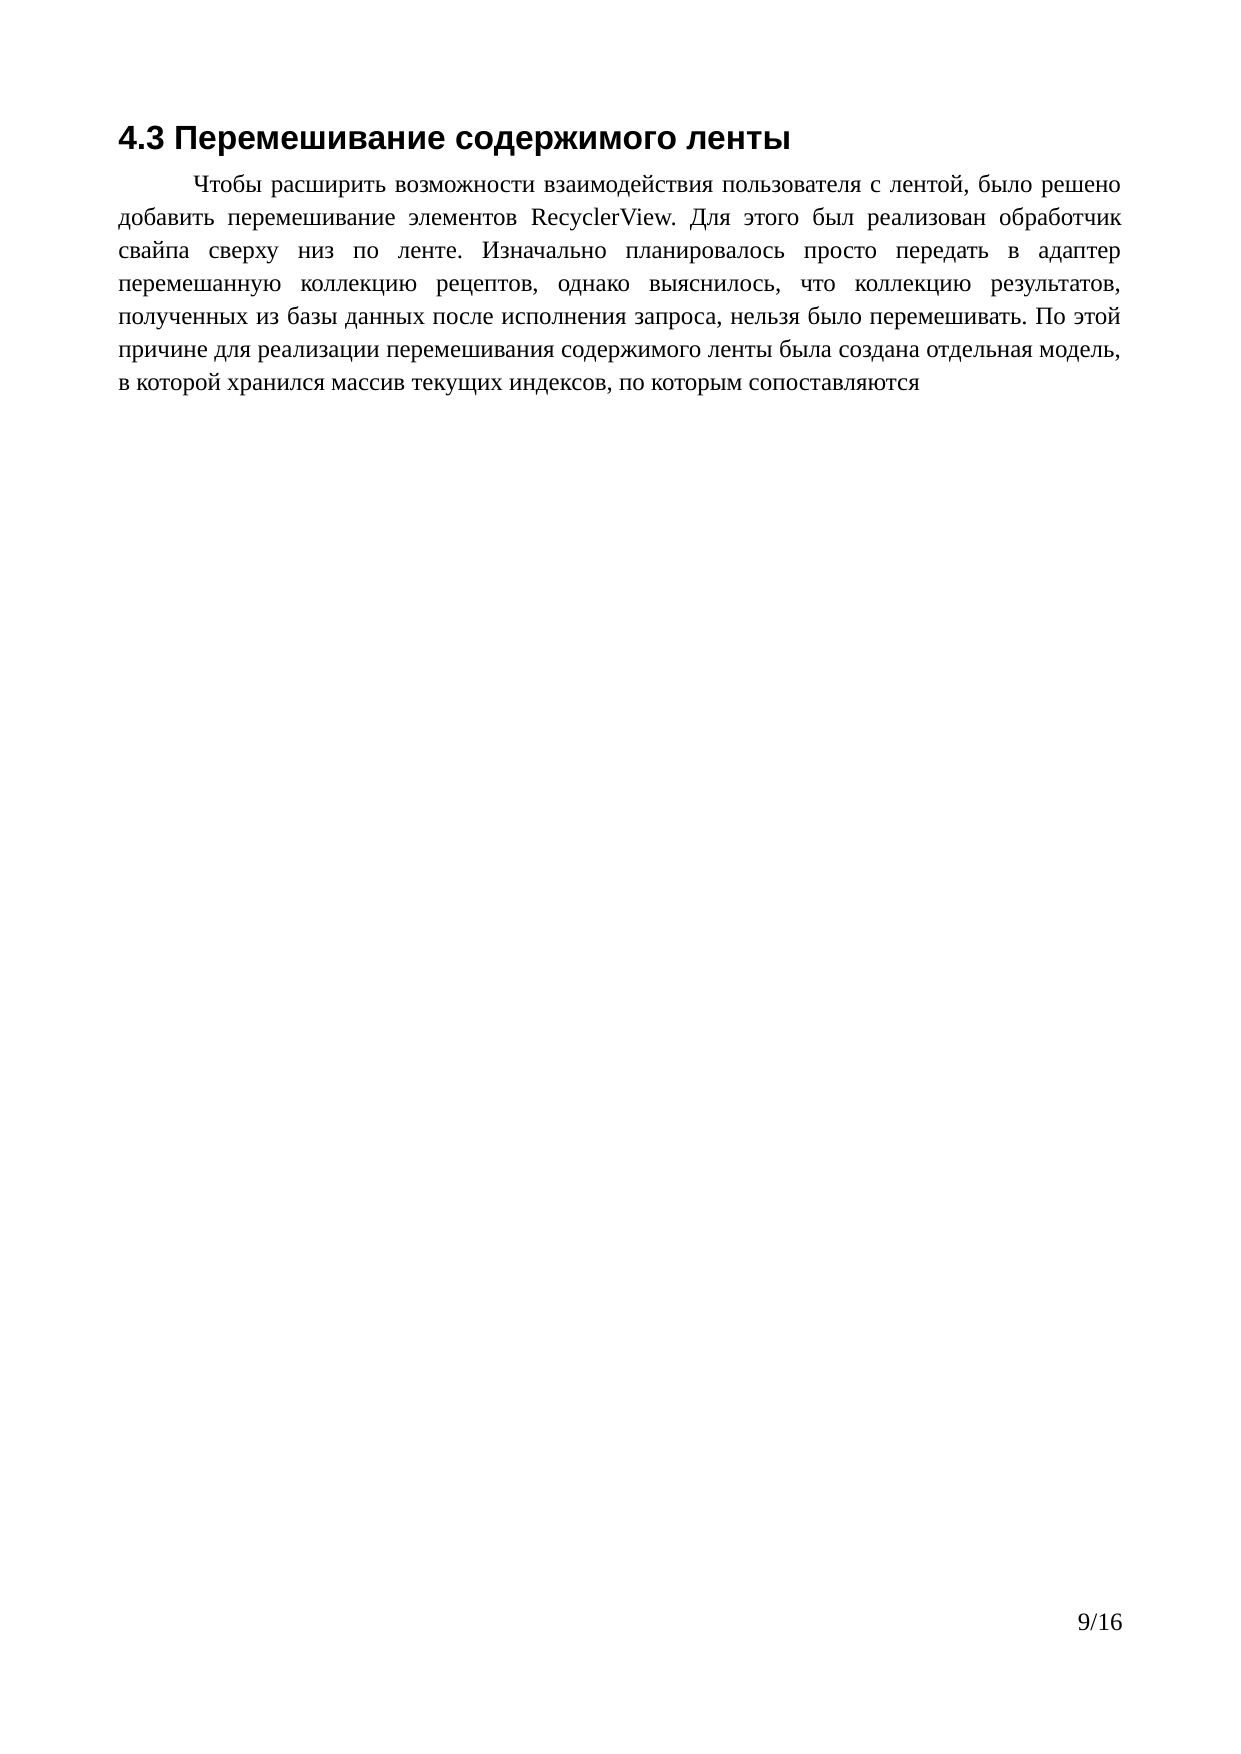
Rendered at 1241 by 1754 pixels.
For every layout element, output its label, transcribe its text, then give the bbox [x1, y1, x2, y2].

text Чтобы расширить возможности взаимодействия пользователя с лентой, было решено добавить перемешивание элементов RecyclerView. Для этого был реализован обработчик свайпа сверху низ по ленте. Изначально планировалось просто передать в адаптер перемешанную коллекцию рецептов, однако выяснилось, что коллекцию результатов, полученных из базы данных после исполнения запроса, нельзя было перемешивать. По этой причине для реализации перемешивания содержимого ленты была создана отдельная модель, в которой хранился массив текущих индексов, по которым сопоставляются [118, 169, 1122, 396]
subtitle 4.3 Перемешивание содержимого ленты [118, 118, 1122, 157]
